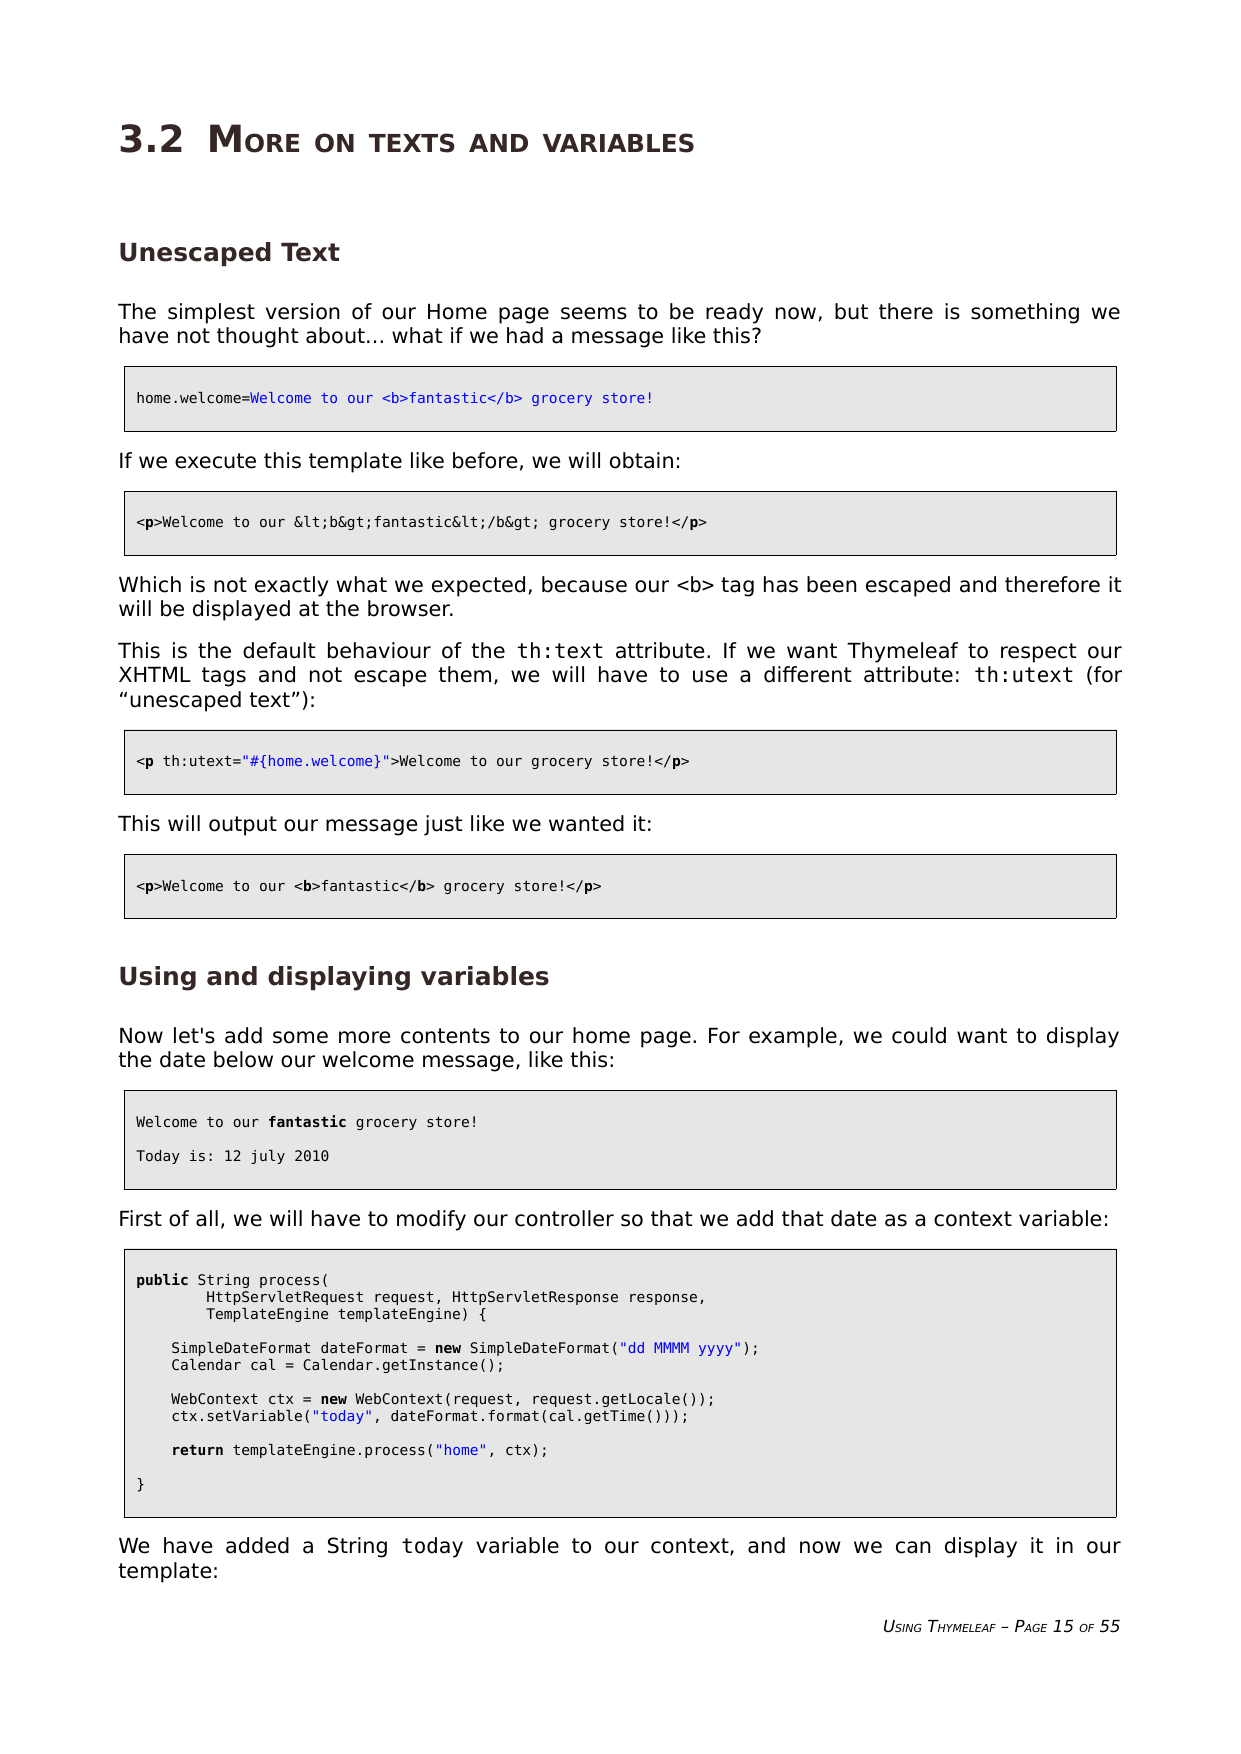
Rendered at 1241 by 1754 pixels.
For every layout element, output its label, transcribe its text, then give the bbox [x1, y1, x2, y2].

text <p>Welcome to our <b>fantastic</b> grocery store!</p> [125, 855, 1116, 918]
text This will output our message just like we wanted it: [118, 812, 1122, 836]
text We have added a String today variable to our context, and now we can display it in our template: [118, 1534, 1122, 1583]
text Now let's add some more contents to our home page. For example, we could want to display the date below our welcome message, like this: [118, 1024, 1122, 1073]
subtitle More on texts and variables [118, 118, 1122, 162]
text The simplest version of our Home page seems to be ready now, but there is something we have not thought about... what if we had a message like this? [118, 300, 1122, 349]
text If we execute this template like before, we will obtain: [118, 449, 1122, 473]
text <p>Welcome to our &lt;b&gt;fantastic&lt;/b&gt; grocery store!</p> [125, 492, 1116, 555]
subtitle Using and displaying variables [118, 962, 1122, 992]
text First of all, we will have to modify our controller so that we add that date as a context variable: [118, 1207, 1122, 1231]
text This is the default behaviour of the th:text attribute. If we want Thymeleaf to respect our XHTML tags and not escape them, we will have to use a different attribute: th:utext (for “unescaped text”): [118, 639, 1122, 712]
text public String process( HttpServletRequest request, HttpServletResponse response, TemplateEngine templateEngine) { SimpleDateFormat dateFormat = new SimpleDateFormat("dd MMMM yyyy"); Calendar cal = Calendar.getInstance(); WebContext ctx = new WebContext(request, request.getLocale()); ctx.setVariable("today", dateFormat.format(cal.getTime())); return templateEngine.process("home", ctx); } [125, 1250, 1116, 1517]
text <p th:utext="#{home.welcome}">Welcome to our grocery store!</p> [125, 731, 1116, 794]
text home.welcome=Welcome to our <b>fantastic</b> grocery store! [125, 367, 1116, 431]
text Welcome to our fantastic grocery store! Today is: 12 july 2010 [125, 1091, 1116, 1189]
subtitle Unescaped Text [118, 238, 1122, 268]
text Which is not exactly what we expected, because our <b> tag has been escaped and therefore it will be displayed at the browser. [118, 573, 1122, 621]
